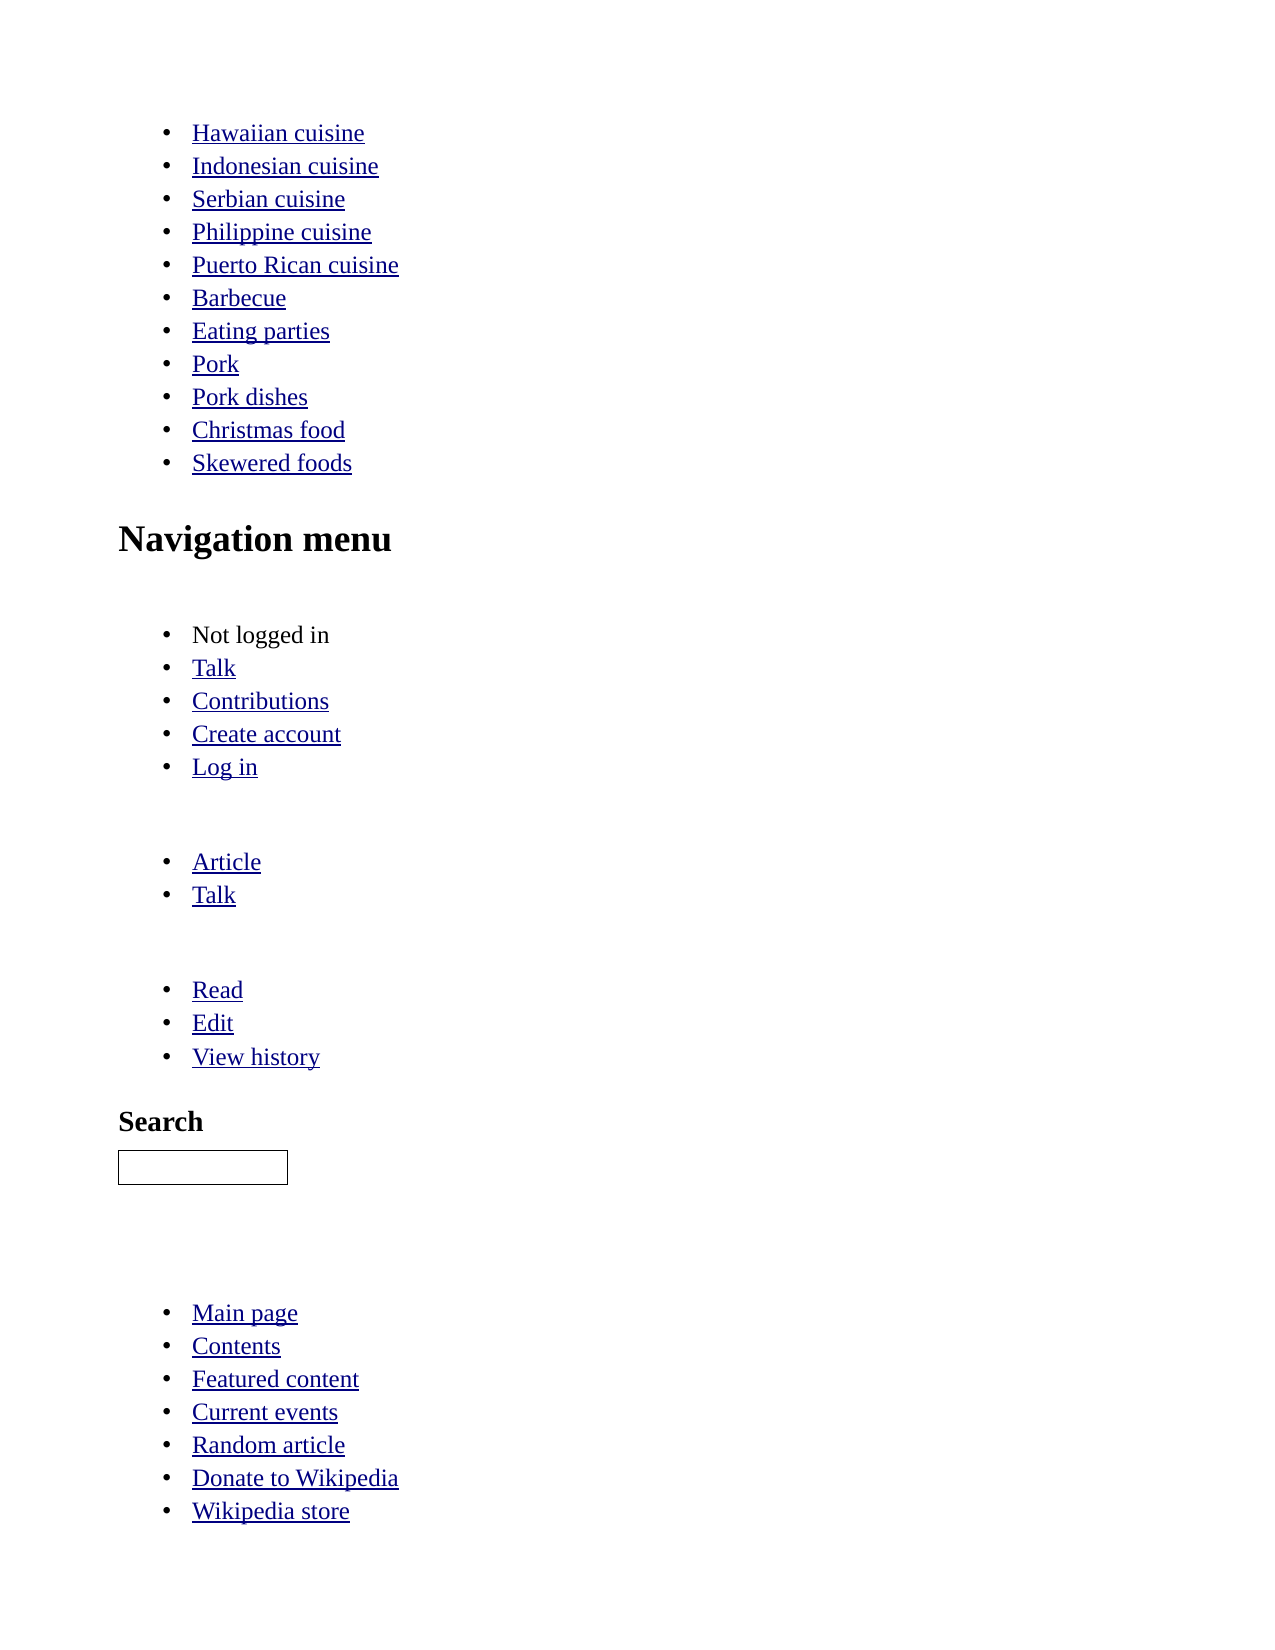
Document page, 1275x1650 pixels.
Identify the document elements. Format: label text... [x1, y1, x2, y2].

list Donate to Wikipedia [162, 1463, 1157, 1492]
list Read [162, 976, 1157, 1004]
list Not logged in [162, 620, 1157, 649]
list Talk [162, 880, 1157, 909]
list Barbecue [162, 283, 1157, 312]
list Indonesian cuisine [162, 151, 1157, 180]
list Eating parties [162, 316, 1157, 345]
subtitle Search [118, 1104, 1157, 1137]
list Pork [162, 349, 1157, 378]
list Wikipedia store [162, 1496, 1157, 1525]
subtitle Navigation menu [118, 517, 1157, 560]
list Talk [162, 653, 1157, 682]
list Hawaiian cuisine [162, 118, 1157, 147]
list Contributions [162, 686, 1157, 715]
list Article [162, 847, 1157, 876]
list Contents [162, 1331, 1157, 1360]
list Edit [162, 1008, 1157, 1037]
list Random article [162, 1430, 1157, 1459]
list Puerto Rican cuisine [162, 250, 1157, 279]
list Christmas food [162, 415, 1157, 444]
list Serbian cuisine [162, 184, 1157, 213]
list Current events [162, 1397, 1157, 1426]
list Log in [162, 752, 1157, 781]
list Skewered foods [162, 448, 1157, 477]
list Create account [162, 719, 1157, 748]
list Philippine cuisine [162, 217, 1157, 246]
list Pork dishes [162, 382, 1157, 411]
list Main page [162, 1298, 1157, 1327]
list View history [162, 1042, 1157, 1070]
list Featured content [162, 1364, 1157, 1393]
